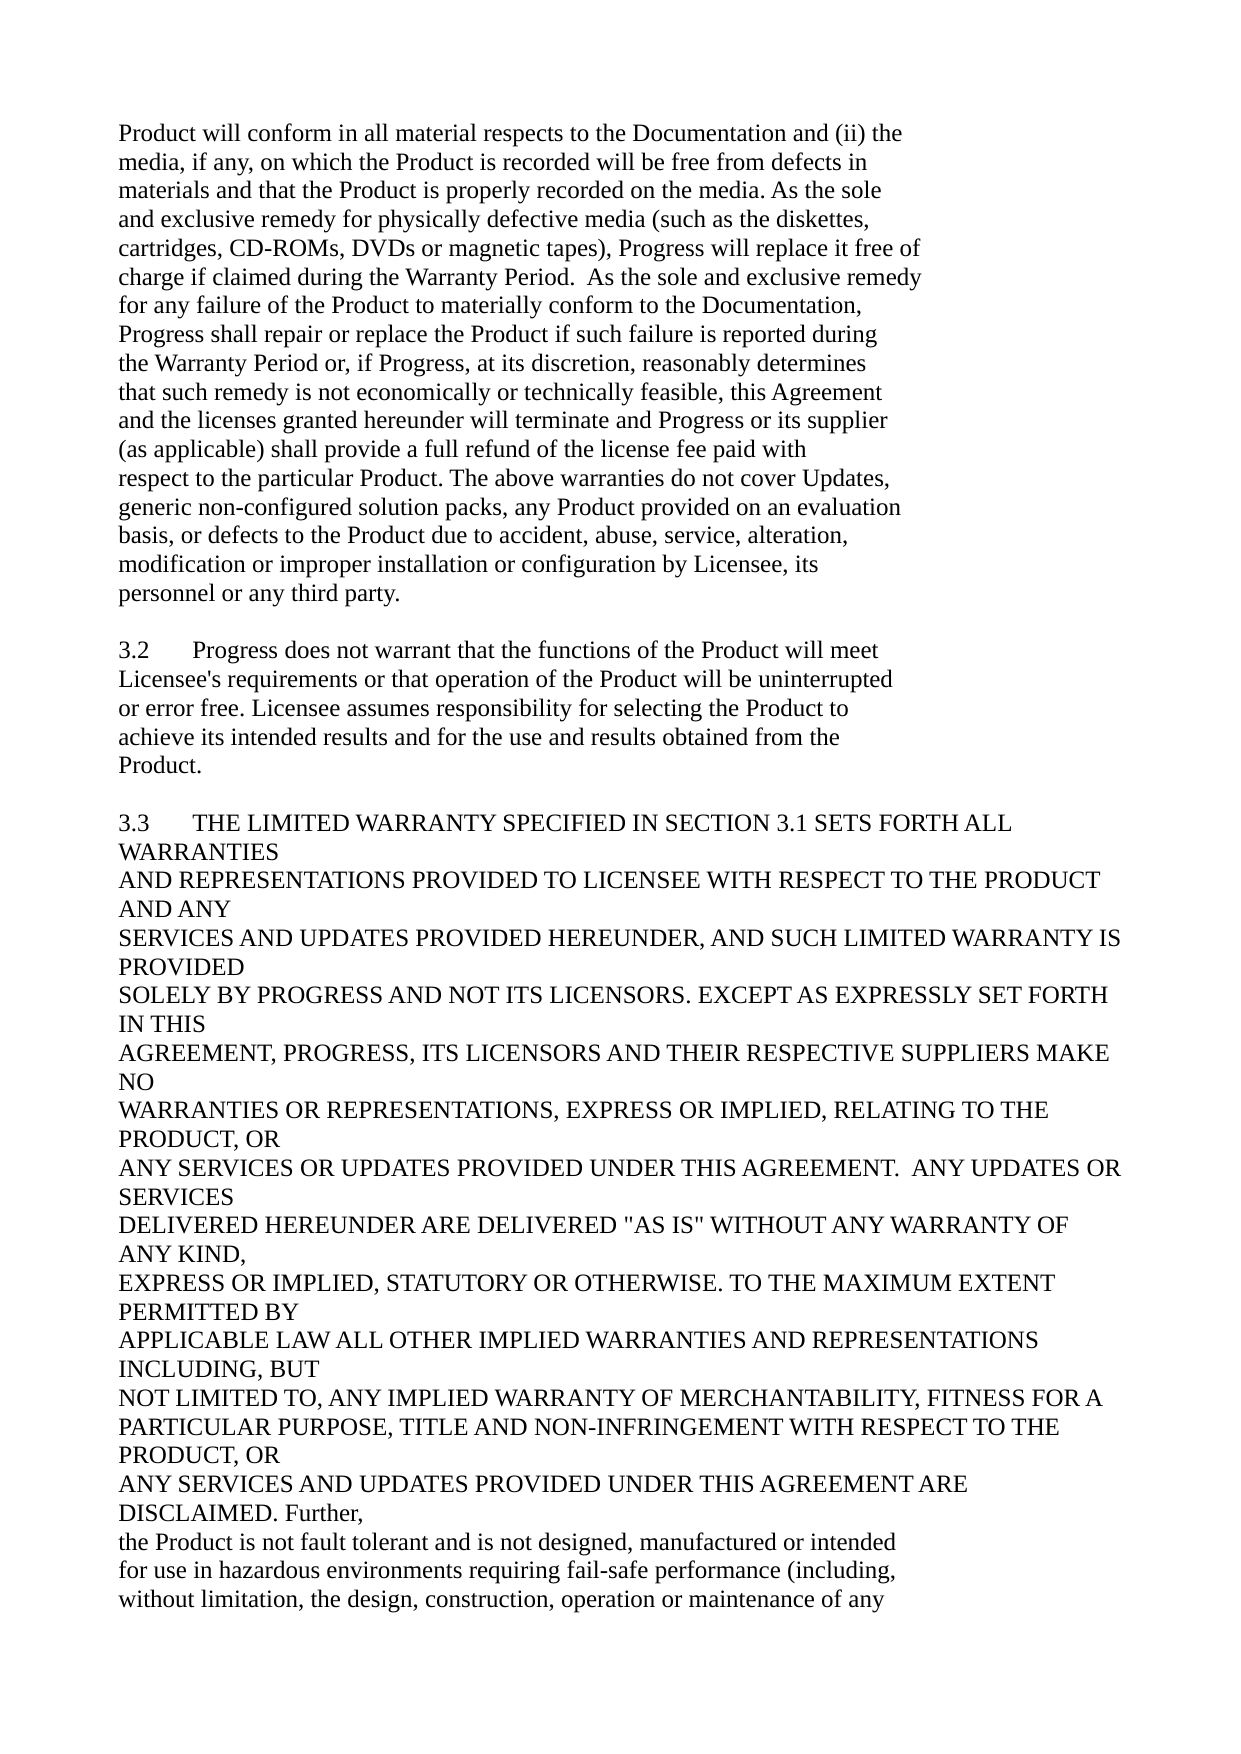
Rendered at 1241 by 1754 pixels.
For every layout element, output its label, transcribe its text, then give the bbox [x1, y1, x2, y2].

text and the licenses granted hereunder will terminate and Progress or its supplier [118, 406, 1122, 434]
text for any failure of the Product to materially conform to the Documentation, [118, 291, 1122, 319]
text modification or improper installation or configuration by Licensee, its [118, 549, 1122, 578]
text NOT LIMITED TO, ANY IMPLIED WARRANTY OF MERCHANTABILITY, FITNESS FOR A [118, 1383, 1122, 1412]
text AND REPRESENTATIONS PROVIDED TO LICENSEE WITH RESPECT TO THE PRODUCT AND ANY [118, 866, 1122, 923]
text and exclusive remedy for physically defective media (such as the diskettes, [118, 204, 1122, 233]
text SERVICES AND UPDATES PROVIDED HEREUNDER, AND SUCH LIMITED WARRANTY IS PROVIDED [118, 923, 1122, 981]
text 3.3 THE LIMITED WARRANTY SPECIFIED IN SECTION 3.1 SETS FORTH ALL WARRANTIES [118, 808, 1122, 866]
text AGREEMENT, PROGRESS, ITS LICENSORS AND THEIR RESPECTIVE SUPPLIERS MAKE NO [118, 1038, 1122, 1096]
text DELIVERED HEREUNDER ARE DELIVERED "AS IS" WITHOUT ANY WARRANTY OF ANY KIND, [118, 1211, 1122, 1268]
text Progress shall repair or replace the Product if such failure is reported during [118, 319, 1122, 348]
text 3.2 Progress does not warrant that the functions of the Product will meet [118, 636, 1122, 664]
text SOLELY BY PROGRESS AND NOT ITS LICENSORS. EXCEPT AS EXPRESSLY SET FORTH IN THIS [118, 981, 1122, 1038]
text achieve its intended results and for the use and results obtained from the [118, 722, 1122, 751]
text Licensee's requirements or that operation of the Product will be uninterrupted [118, 664, 1122, 693]
text personnel or any third party. [118, 578, 1122, 607]
text (as applicable) shall provide a full refund of the license fee paid with [118, 434, 1122, 463]
text the Warranty Period or, if Progress, at its discretion, reasonably determines [118, 348, 1122, 377]
text ANY SERVICES OR UPDATES PROVIDED UNDER THIS AGREEMENT. ANY UPDATES OR SERVICES [118, 1153, 1122, 1211]
text media, if any, on which the Product is recorded will be free from defects in [118, 147, 1122, 176]
text charge if claimed during the Warranty Period. As the sole and exclusive remedy [118, 262, 1122, 291]
text Product will conform in all material respects to the Documentation and (ii) the [118, 118, 1122, 147]
text or error free. Licensee assumes responsibility for selecting the Product to [118, 693, 1122, 722]
text PARTICULAR PURPOSE, TITLE AND NON-INFRINGEMENT WITH RESPECT TO THE PRODUCT, OR [118, 1412, 1122, 1469]
text APPLICABLE LAW ALL OTHER IMPLIED WARRANTIES AND REPRESENTATIONS INCLUDING, BUT [118, 1326, 1122, 1383]
text Product. [118, 751, 1122, 779]
text ANY SERVICES AND UPDATES PROVIDED UNDER THIS AGREEMENT ARE DISCLAIMED. Further, [118, 1469, 1122, 1527]
text materials and that the Product is properly recorded on the media. As the sole [118, 176, 1122, 204]
text for use in hazardous environments requiring fail-safe performance (including, [118, 1556, 1122, 1584]
text respect to the particular Product. The above warranties do not cover Updates, [118, 463, 1122, 492]
text cartridges, CD-ROMs, DVDs or magnetic tapes), Progress will replace it free of [118, 233, 1122, 262]
text the Product is not fault tolerant and is not designed, manufactured or intended [118, 1527, 1122, 1556]
text EXPRESS OR IMPLIED, STATUTORY OR OTHERWISE. TO THE MAXIMUM EXTENT PERMITTED BY [118, 1268, 1122, 1326]
text basis, or defects to the Product due to accident, abuse, service, alteration, [118, 521, 1122, 549]
text WARRANTIES OR REPRESENTATIONS, EXPRESS OR IMPLIED, RELATING TO THE PRODUCT, OR [118, 1096, 1122, 1153]
text without limitation, the design, construction, operation or maintenance of any [118, 1584, 1122, 1613]
text generic non-configured solution packs, any Product provided on an evaluation [118, 492, 1122, 521]
text that such remedy is not economically or technically feasible, this Agreement [118, 377, 1122, 406]
